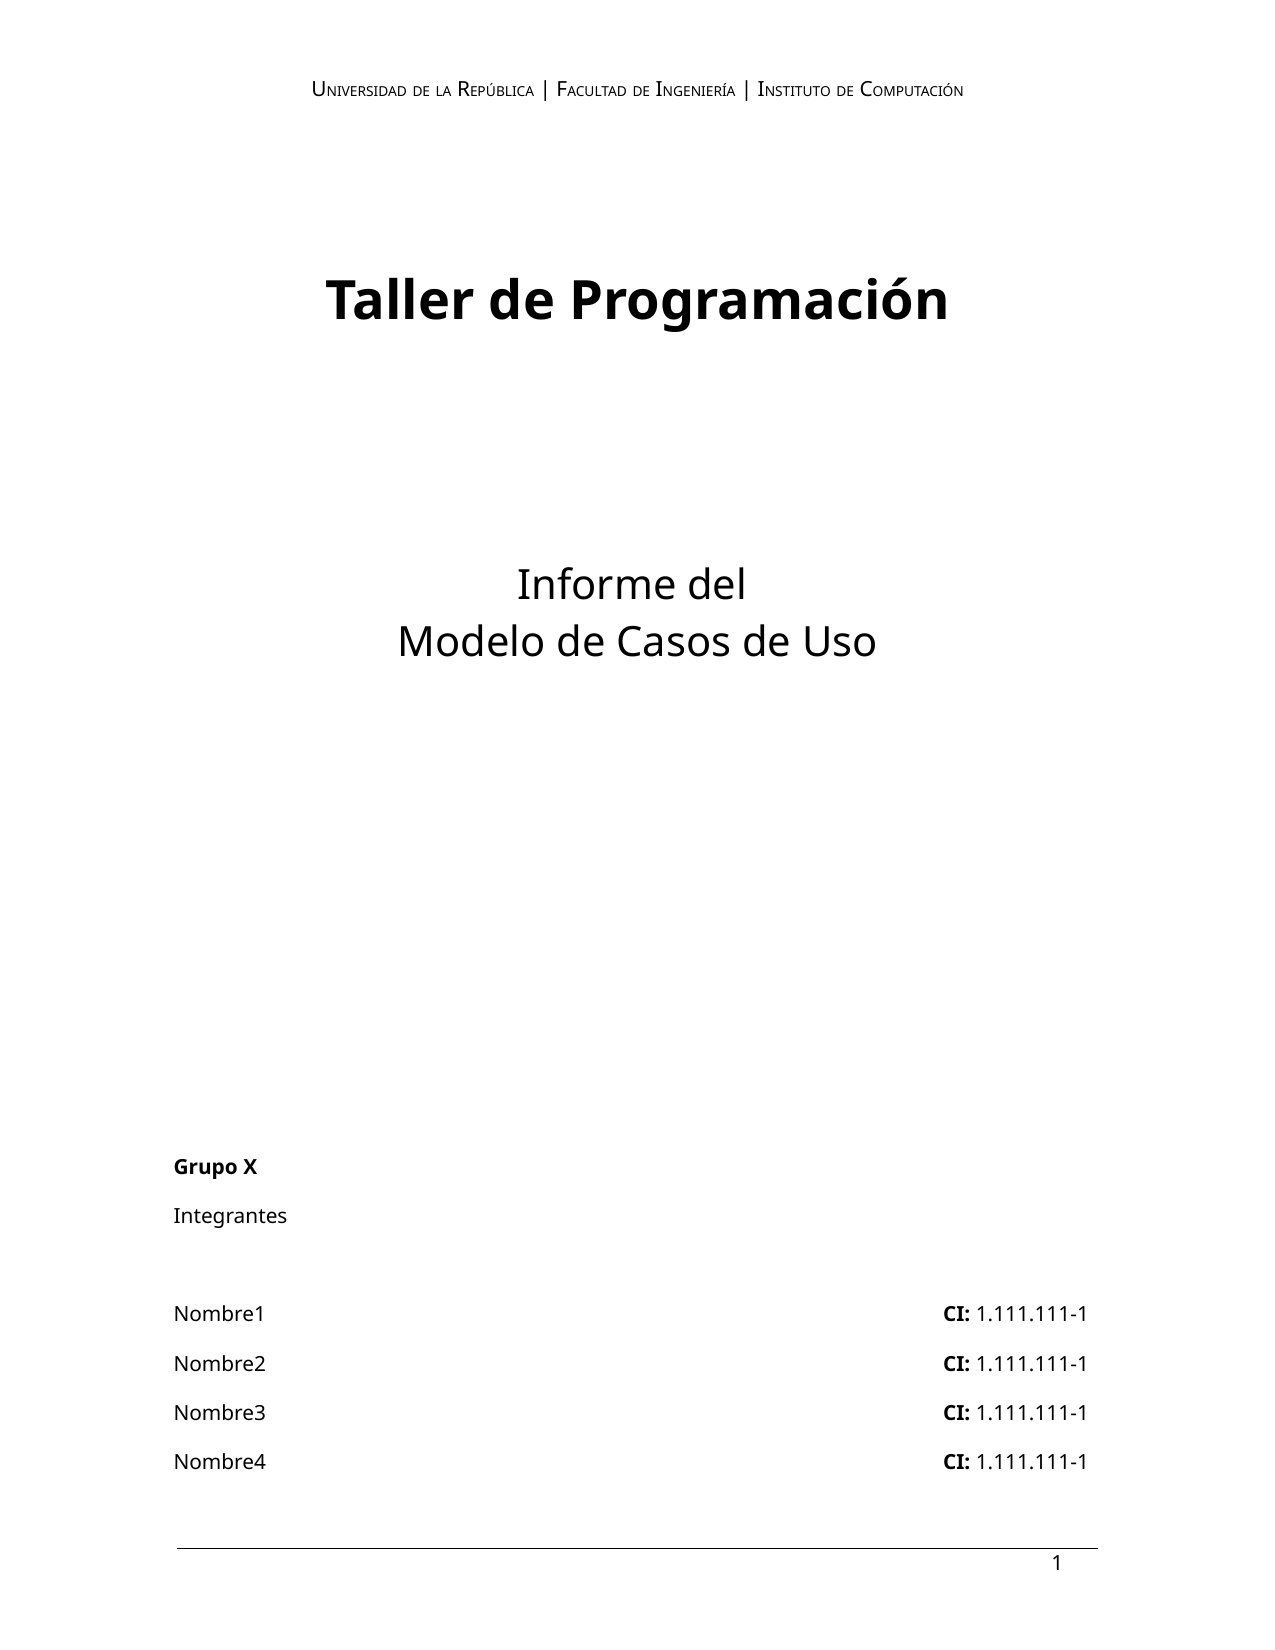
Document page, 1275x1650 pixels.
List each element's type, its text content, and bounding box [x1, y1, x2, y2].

text Taller de Programación [177, 261, 1098, 335]
table_cell CI: 1.111.111-1 [890, 1300, 1096, 1349]
table_cell Nombre2 [166, 1349, 890, 1398]
table_cell Integrantes [166, 1201, 890, 1250]
text Modelo de Casos de Uso [177, 612, 1098, 668]
table_header [890, 1250, 1096, 1299]
table_cell CI: 1.111.111-1 [890, 1398, 1096, 1447]
text Informe del [177, 555, 1098, 612]
table_cell CI: 1.111.111-1 [890, 1448, 1096, 1497]
table_cell CI: 1.111.111-1 [890, 1349, 1096, 1398]
table_cell Nombre4 [166, 1448, 890, 1497]
table_cell Nombre3 [166, 1398, 890, 1447]
table_header [166, 1250, 890, 1299]
table_header Grupo X [166, 1152, 890, 1201]
table_cell Nombre1 [166, 1300, 890, 1349]
